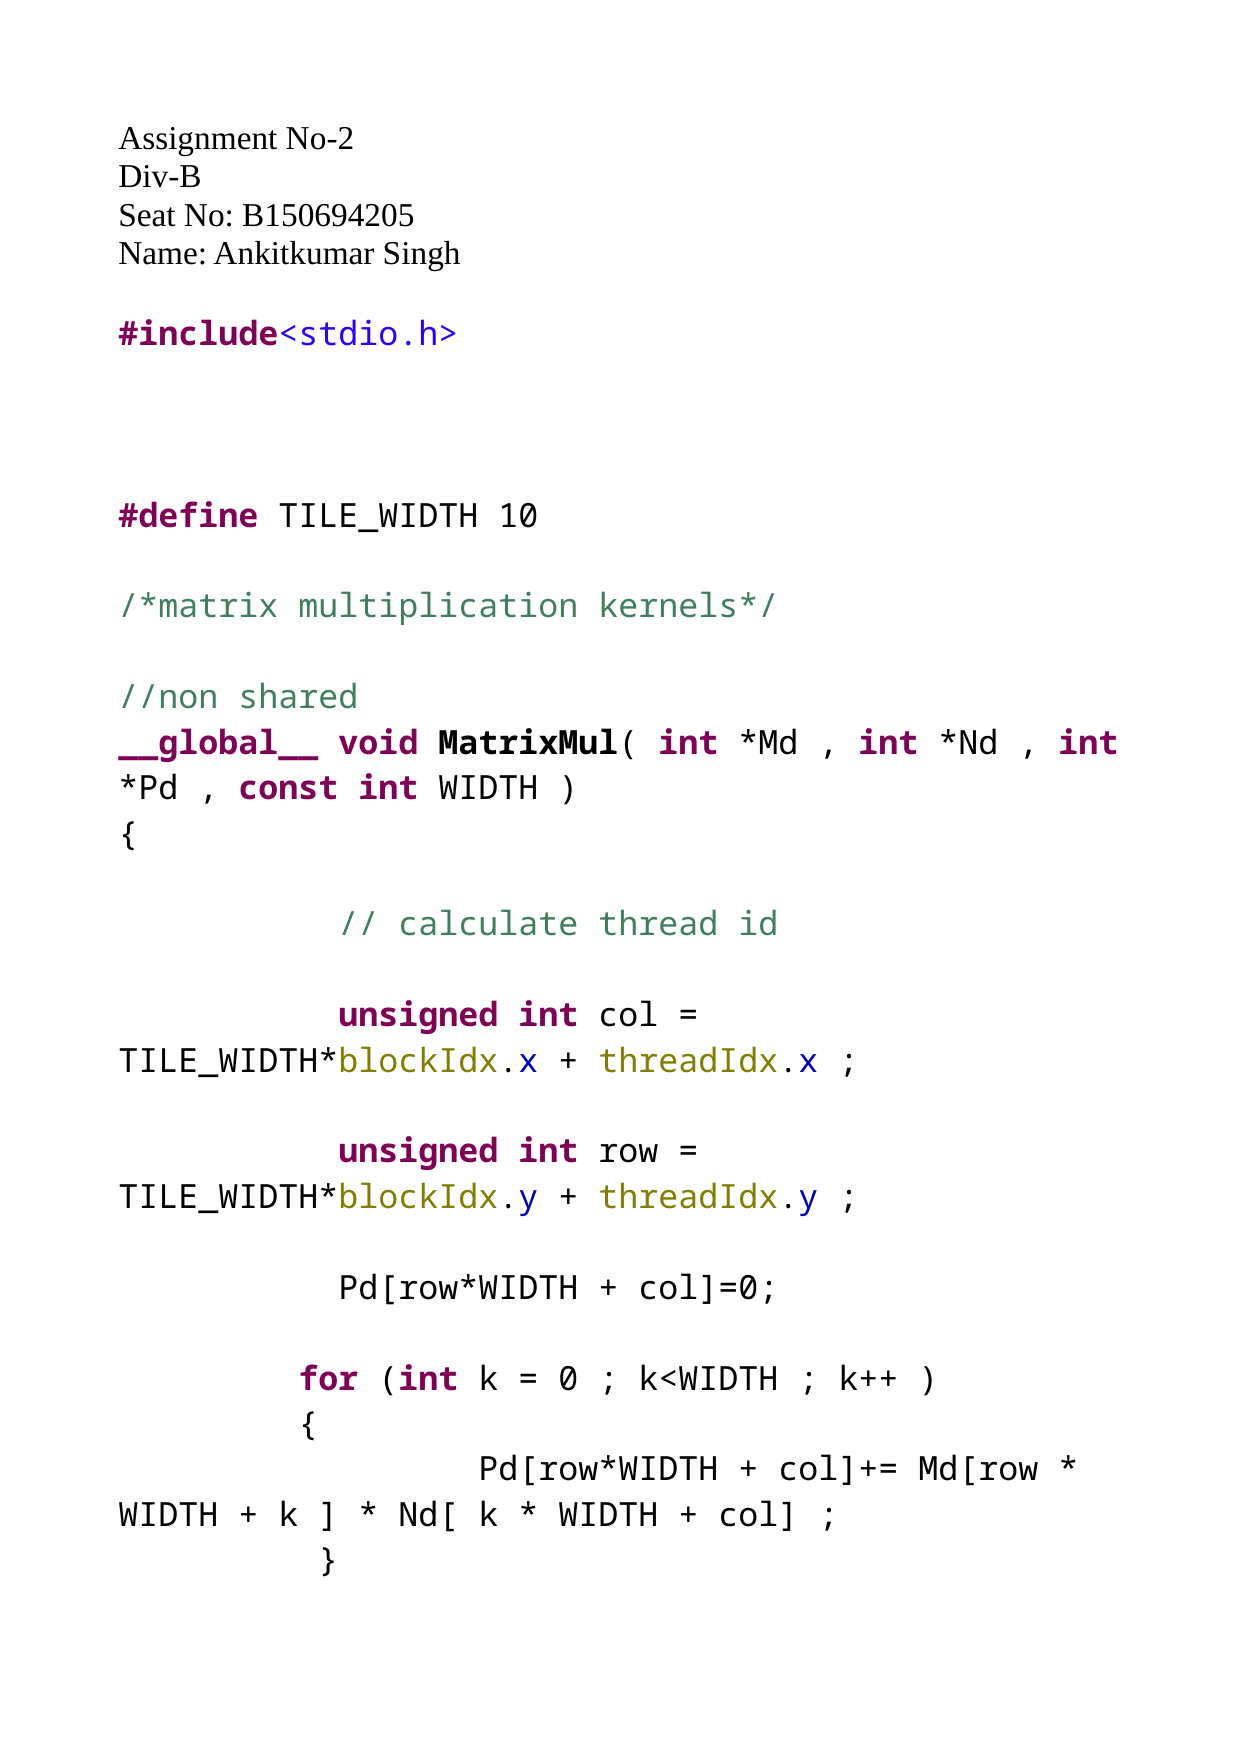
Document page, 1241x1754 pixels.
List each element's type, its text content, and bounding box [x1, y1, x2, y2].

text } [118, 1536, 1122, 1581]
text unsigned int row = TILE_WIDTH*blockIdx.y + threadIdx.y ; [118, 1127, 1122, 1218]
text { [118, 1400, 1122, 1445]
text Assignment No-2 [118, 118, 1122, 156]
text /*matrix multiplication kernels*/ [118, 582, 1122, 628]
text for (int k = 0 ; k<WIDTH ; k++ ) [118, 1354, 1122, 1400]
text //non shared [118, 673, 1122, 718]
text { [118, 809, 1122, 855]
text #define TILE_WIDTH 10 [118, 491, 1122, 537]
text Seat No: B150694205 [118, 195, 1122, 233]
text __global__ void MatrixMul( int *Md , int *Nd , int *Pd , const int WIDTH ) [118, 718, 1122, 809]
text Name: Ankitkumar Singh [118, 233, 1122, 271]
text Pd[row*WIDTH + col]+= Md[row * WIDTH + k ] * Nd[ k * WIDTH + col] ; [118, 1445, 1122, 1536]
text #include<stdio.h> [118, 310, 1122, 355]
text unsigned int col = TILE_WIDTH*blockIdx.x + threadIdx.x ; [118, 991, 1122, 1082]
text Div-B [118, 156, 1122, 195]
text // calculate thread id [118, 900, 1122, 946]
text Pd[row*WIDTH + col]=0; [118, 1263, 1122, 1309]
